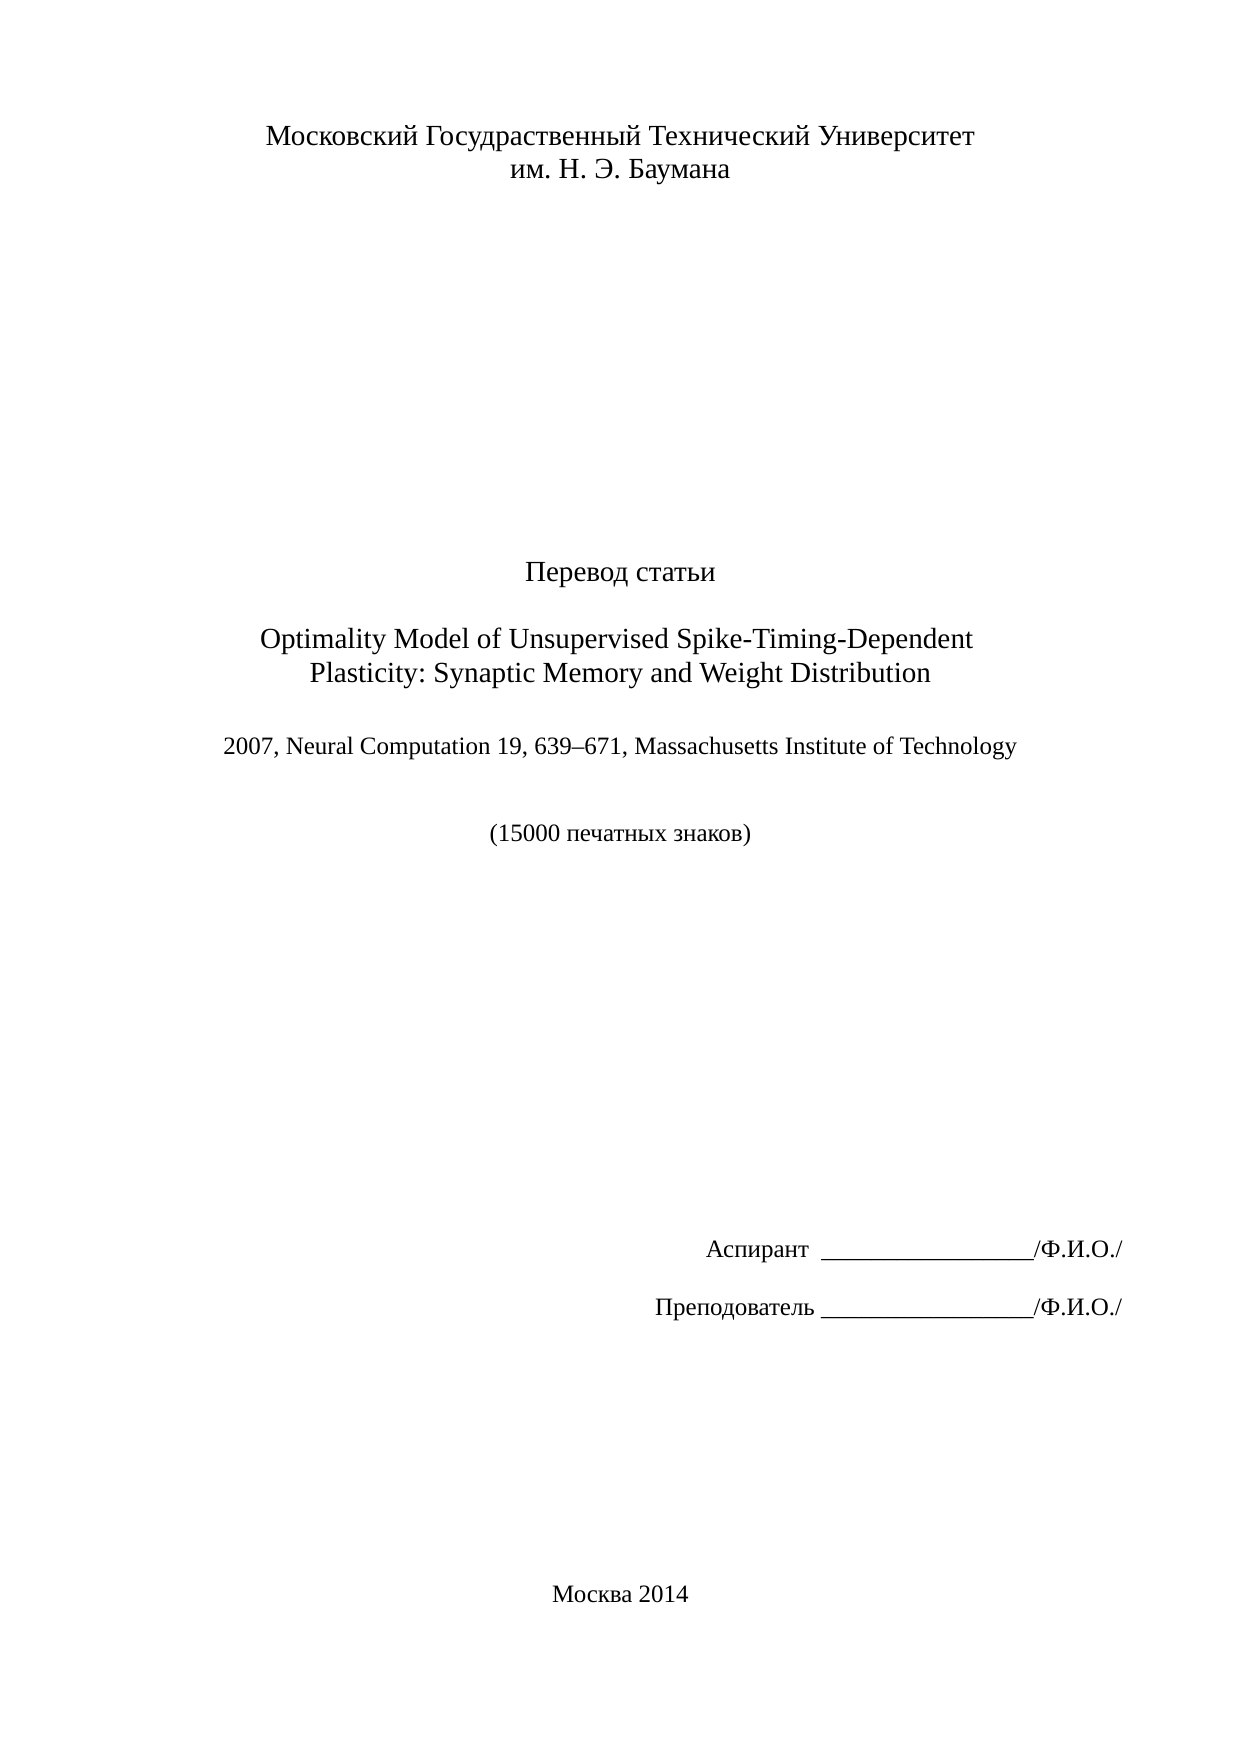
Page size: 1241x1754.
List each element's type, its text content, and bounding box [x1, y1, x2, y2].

text 2007, Neural Computation 19, 639–671, Massachusetts Institute of Technology [118, 731, 1122, 760]
text Перевод статьи [118, 554, 1122, 588]
text Московский Госудраственный Технический Университет [118, 118, 1122, 152]
text Plasticity: Synaptic Memory and Weight Distribution [118, 655, 1122, 688]
text Аспирант _________________/Ф.И.О./ [118, 1234, 1122, 1263]
text (15000 печатных знаков) [118, 818, 1122, 846]
text Optimality Model of Unsupervised Spike-Timing-Dependent [118, 621, 1122, 655]
text Москва 2014 [118, 1579, 1122, 1608]
text им. Н. Э. Баумана [118, 152, 1122, 185]
text Преподователь _________________/Ф.И.О./ [118, 1292, 1122, 1321]
